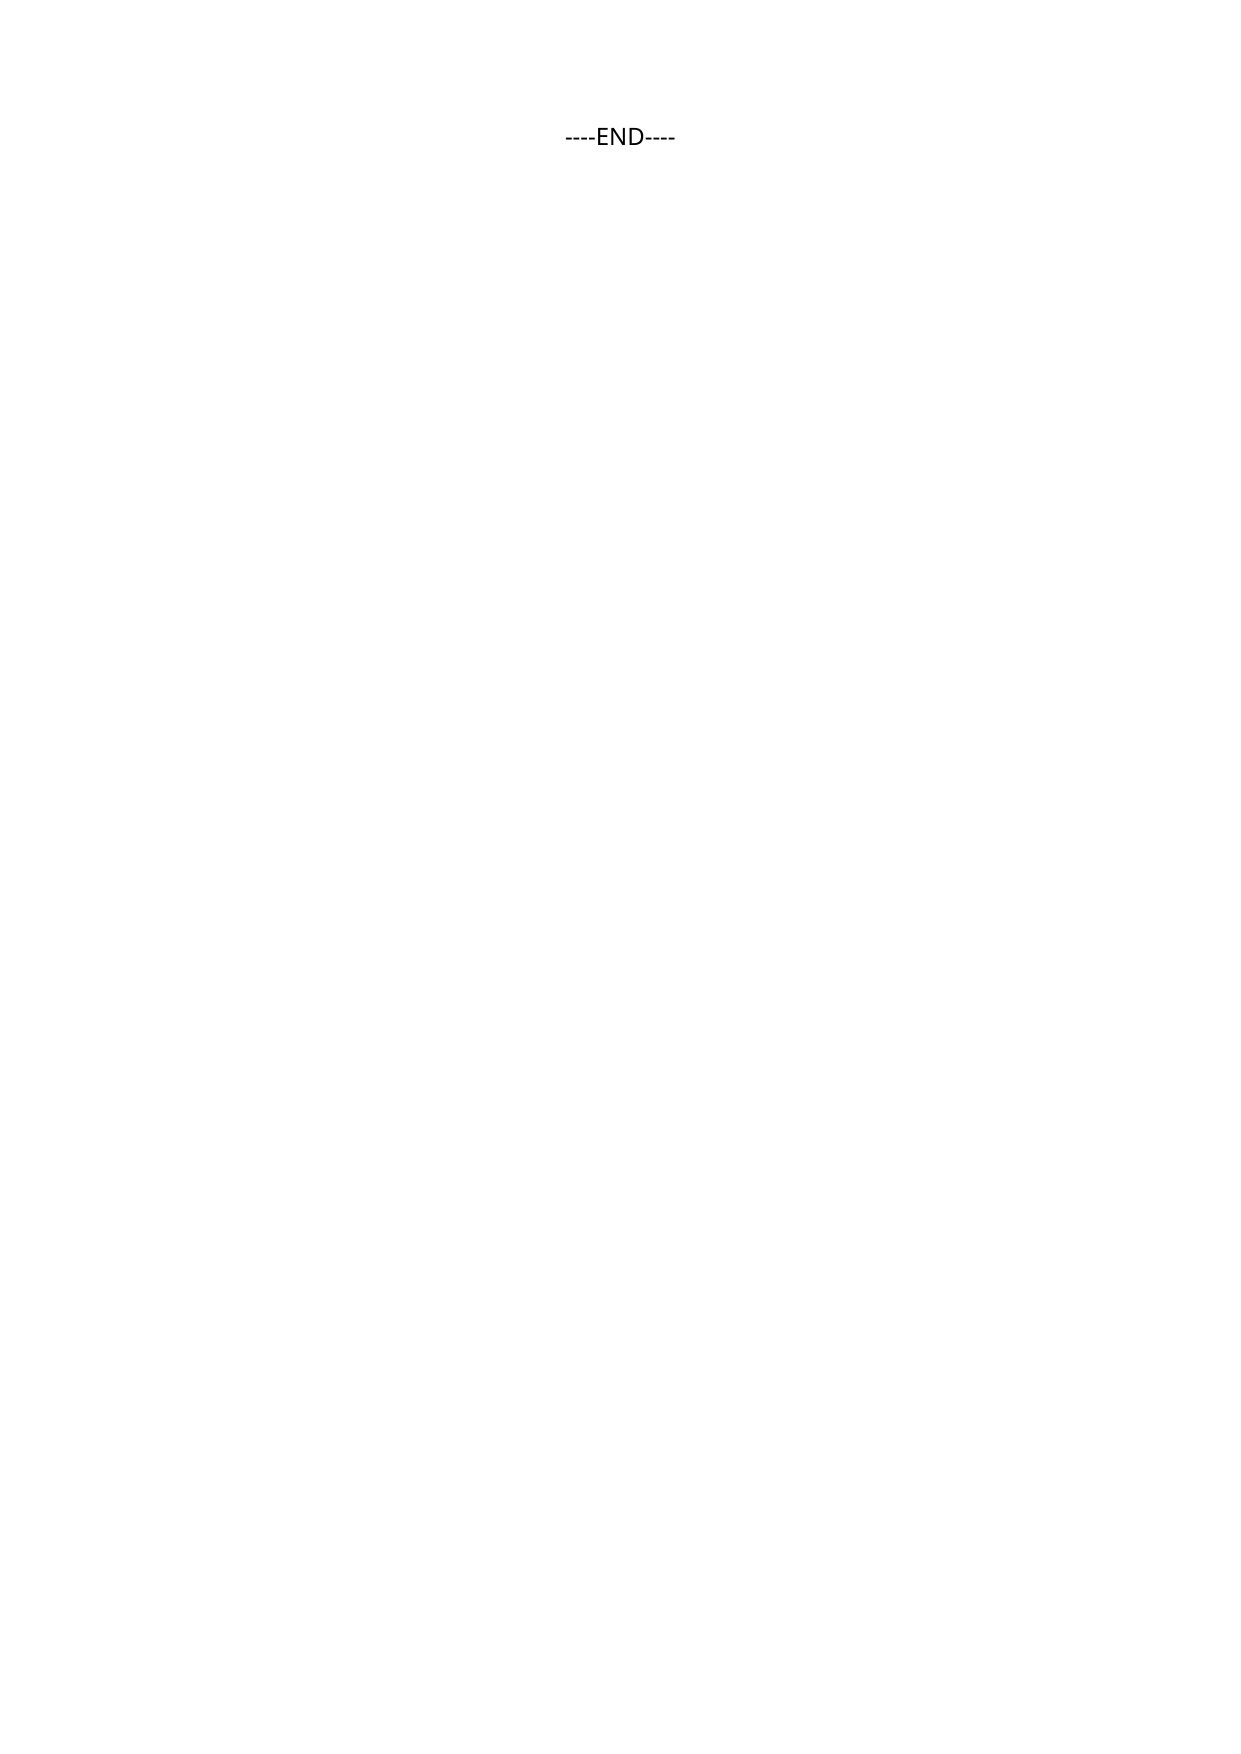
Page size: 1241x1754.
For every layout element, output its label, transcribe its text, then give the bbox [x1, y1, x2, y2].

text ----END---- [118, 118, 1122, 152]
